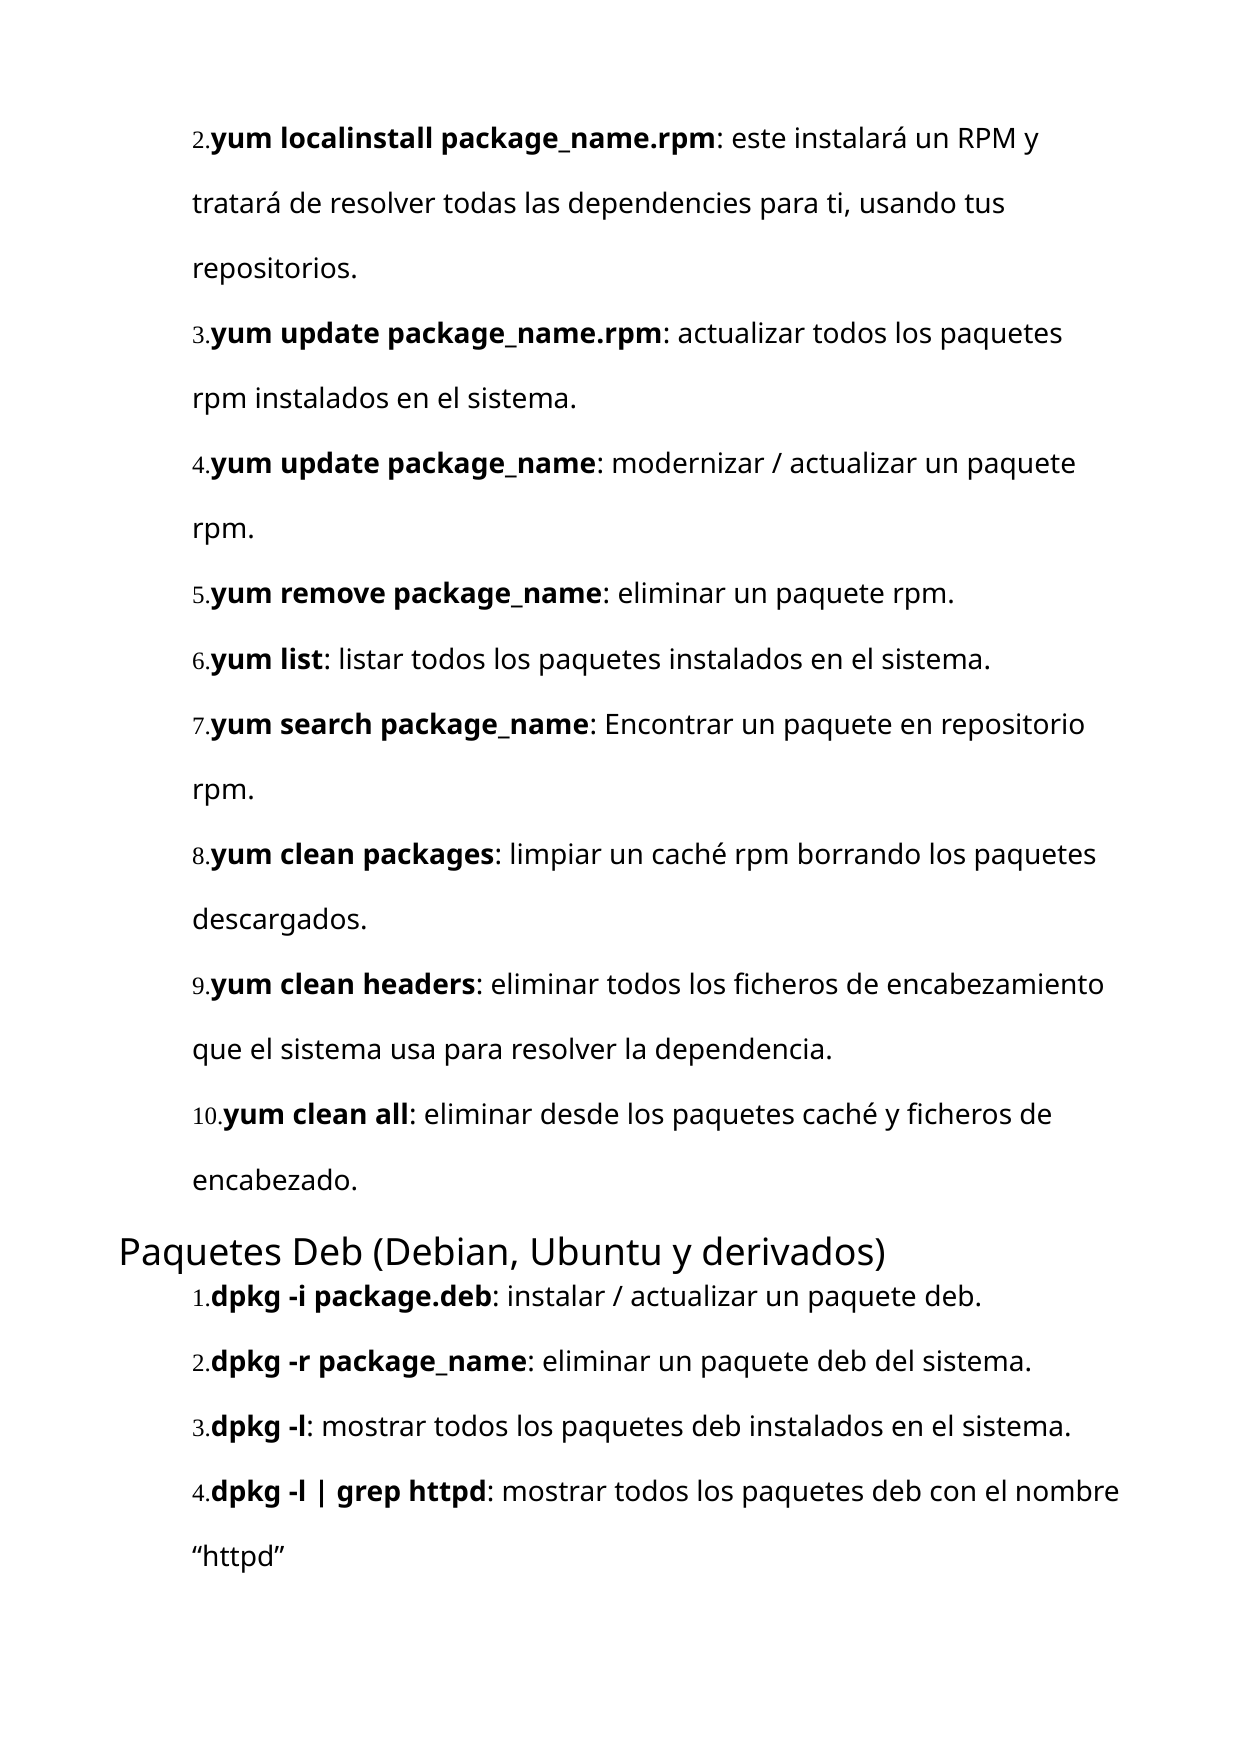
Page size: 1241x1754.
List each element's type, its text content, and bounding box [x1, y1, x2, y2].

list yum update package_name.rpm: actualizar todos los paquetes rpm instalados en el sistema. [118, 313, 1122, 417]
list yum clean packages: limpiar un caché rpm borrando los paquetes descargados. [118, 834, 1122, 938]
list yum search package_name: Encontrar un paquete en repositorio rpm. [118, 704, 1122, 807]
list yum localinstall package_name.rpm: este instalará un RPM y tratará de resolver todas las dependencies para ti, usando tus repositorios. [118, 118, 1122, 287]
list dpkg -i package.deb: instalar / actualizar un paquete deb. [118, 1276, 1122, 1314]
list yum clean headers: eliminar todos los ficheros de encabezamiento que el sistema usa para resolver la dependencia. [118, 964, 1122, 1068]
list dpkg -r package_name: eliminar un paquete deb del sistema. [118, 1341, 1122, 1379]
subtitle Paquetes Deb (Debian, Ubuntu y derivados) [118, 1225, 1122, 1276]
list dpkg -l | grep httpd: mostrar todos los paquetes deb con el nombre “httpd” [118, 1471, 1122, 1575]
list yum clean all: eliminar desde los paquetes caché y ficheros de encabezado. [118, 1095, 1122, 1198]
list dpkg -l: mostrar todos los paquetes deb instalados en el sistema. [118, 1406, 1122, 1444]
list yum list: listar todos los paquetes instalados en el sistema. [118, 639, 1122, 677]
list yum update package_name: modernizar / actualizar un paquete rpm. [118, 444, 1122, 547]
list yum remove package_name: eliminar un paquete rpm. [118, 574, 1122, 612]
